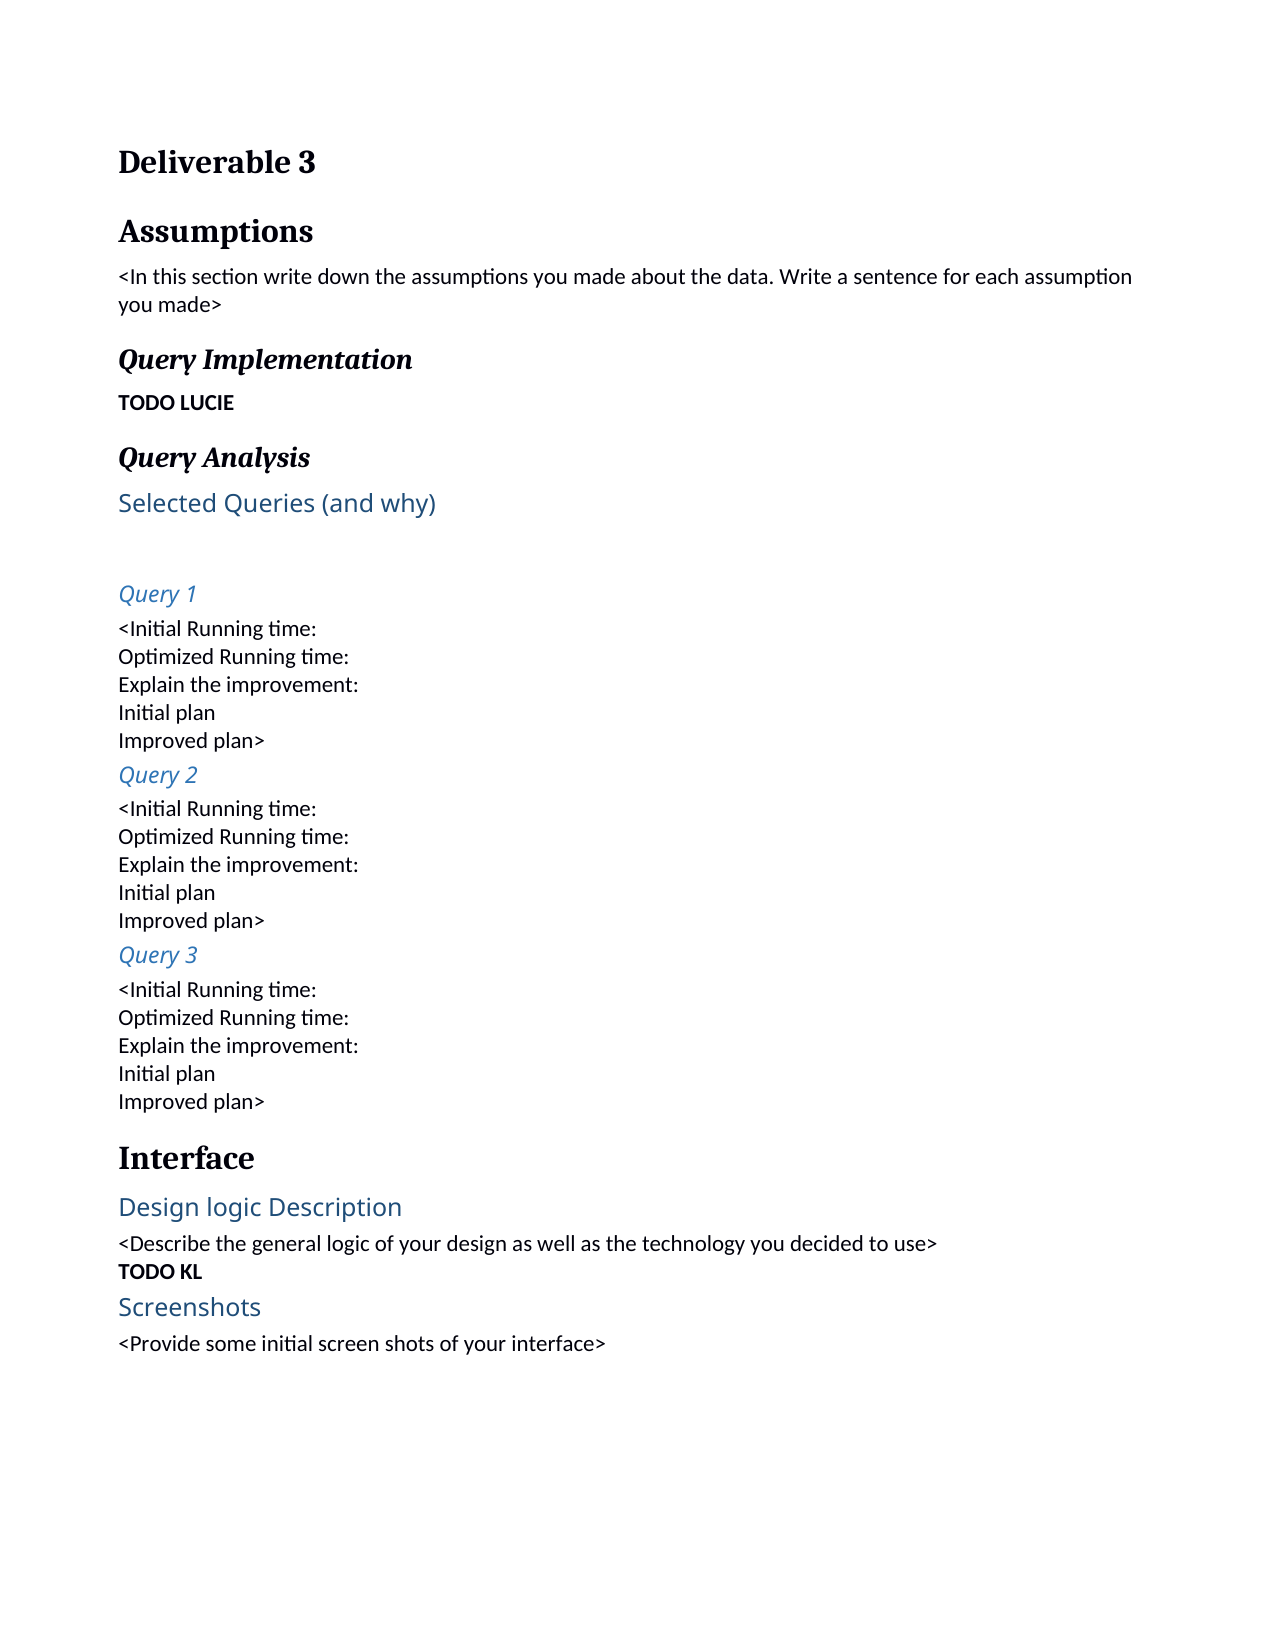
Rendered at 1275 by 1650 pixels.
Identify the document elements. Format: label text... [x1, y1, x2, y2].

text <Provide some initial screen shots of your interface> [118, 1329, 1157, 1357]
text Optimized Running time: [118, 822, 1157, 851]
text TODO LUCIE [118, 388, 1157, 416]
text TODO KL [118, 1257, 1157, 1285]
text Explain the improvement: [118, 670, 1157, 698]
text Initial plan [118, 878, 1157, 907]
text Initial plan [118, 1059, 1157, 1087]
text Explain the improvement: [118, 1031, 1157, 1059]
text <In this section write down the assumptions you made about the data. Write a sentence for each assumption you made> [118, 262, 1157, 318]
text <Describe the general logic of your design as well as the technology you decided to use> [118, 1229, 1157, 1257]
subtitle Design logic Description [118, 1190, 1157, 1224]
text Explain the improvement: [118, 851, 1157, 878]
subtitle Selected Queries (and why) [118, 486, 1157, 520]
text Improved plan> [118, 1087, 1157, 1115]
subtitle Screenshots [118, 1289, 1157, 1323]
subtitle Query Analysis [118, 441, 1157, 475]
subtitle Query 3 [118, 939, 1157, 970]
text <Initial Running time: [118, 614, 1157, 642]
text Improved plan> [118, 907, 1157, 934]
text Initial plan [118, 698, 1157, 726]
text Optimized Running time: [118, 1003, 1157, 1031]
subtitle Interface [118, 1140, 1157, 1178]
text Optimized Running time: [118, 642, 1157, 670]
subtitle Query 1 [118, 578, 1157, 609]
subtitle Query Implementation [118, 343, 1157, 377]
subtitle Deliverable 3 [118, 143, 1157, 181]
text Improved plan> [118, 726, 1157, 754]
subtitle Assumptions [118, 212, 1157, 251]
text <Initial Running time: [118, 794, 1157, 822]
text <Initial Running time: [118, 975, 1157, 1003]
subtitle Query 2 [118, 758, 1157, 790]
